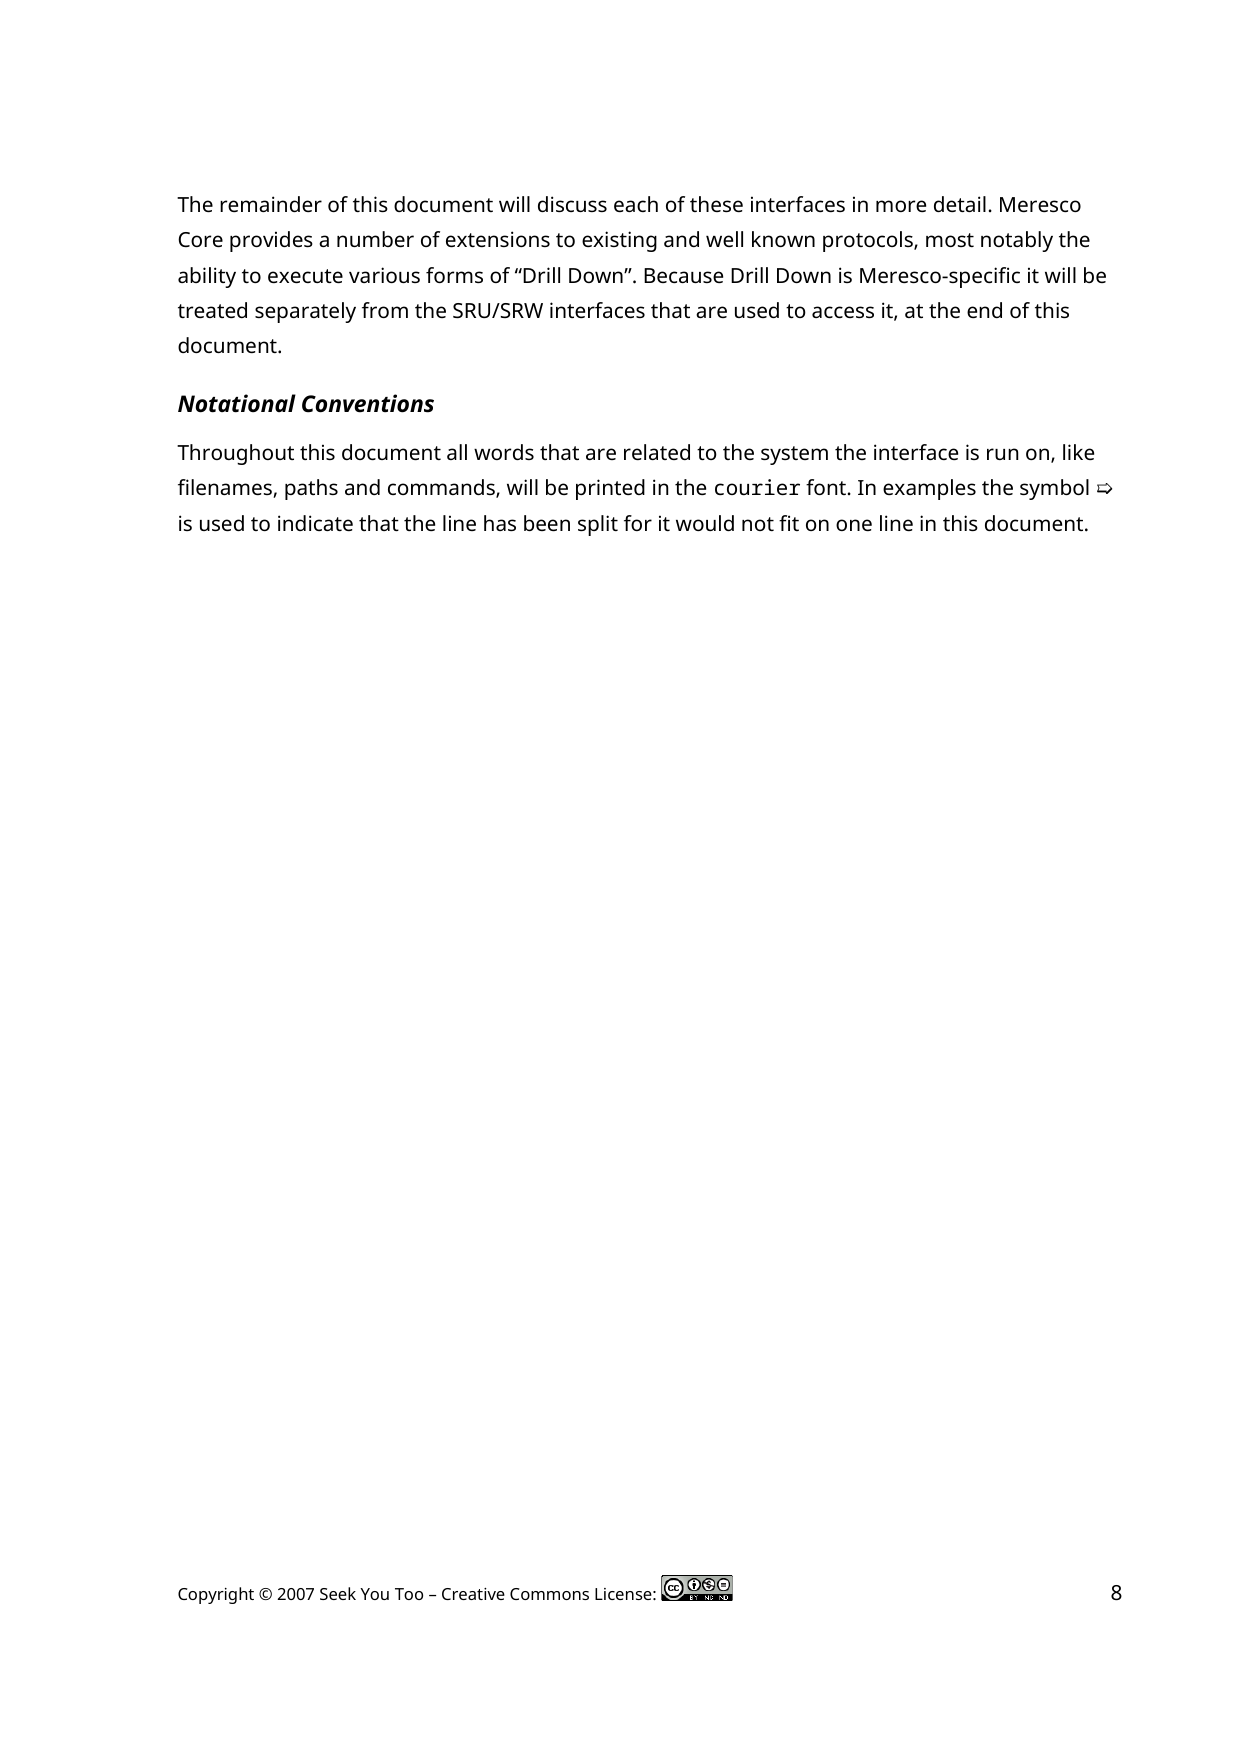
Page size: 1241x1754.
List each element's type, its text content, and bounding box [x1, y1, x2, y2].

picture [661, 1575, 733, 1601]
subtitle Notational Conventions [177, 384, 1122, 419]
text The remainder of this document will discuss each of these interfaces in more detail. Meresco Core provides a number of extensions to existing and well known protocols, most notably the ability to execute various forms of “Drill Down”. Because Drill Down is Meresco-specific it will be treated separately from the SRU/SRW interfaces that are used to access it, at the end of this document. [177, 183, 1122, 360]
text Throughout this document all words that are related to the system the interface is run on, like filenames, paths and commands, will be printed in the courier font. In examples the symbol  is used to indicate that the line has been split for it would not fit on one line in this document. [177, 431, 1122, 537]
